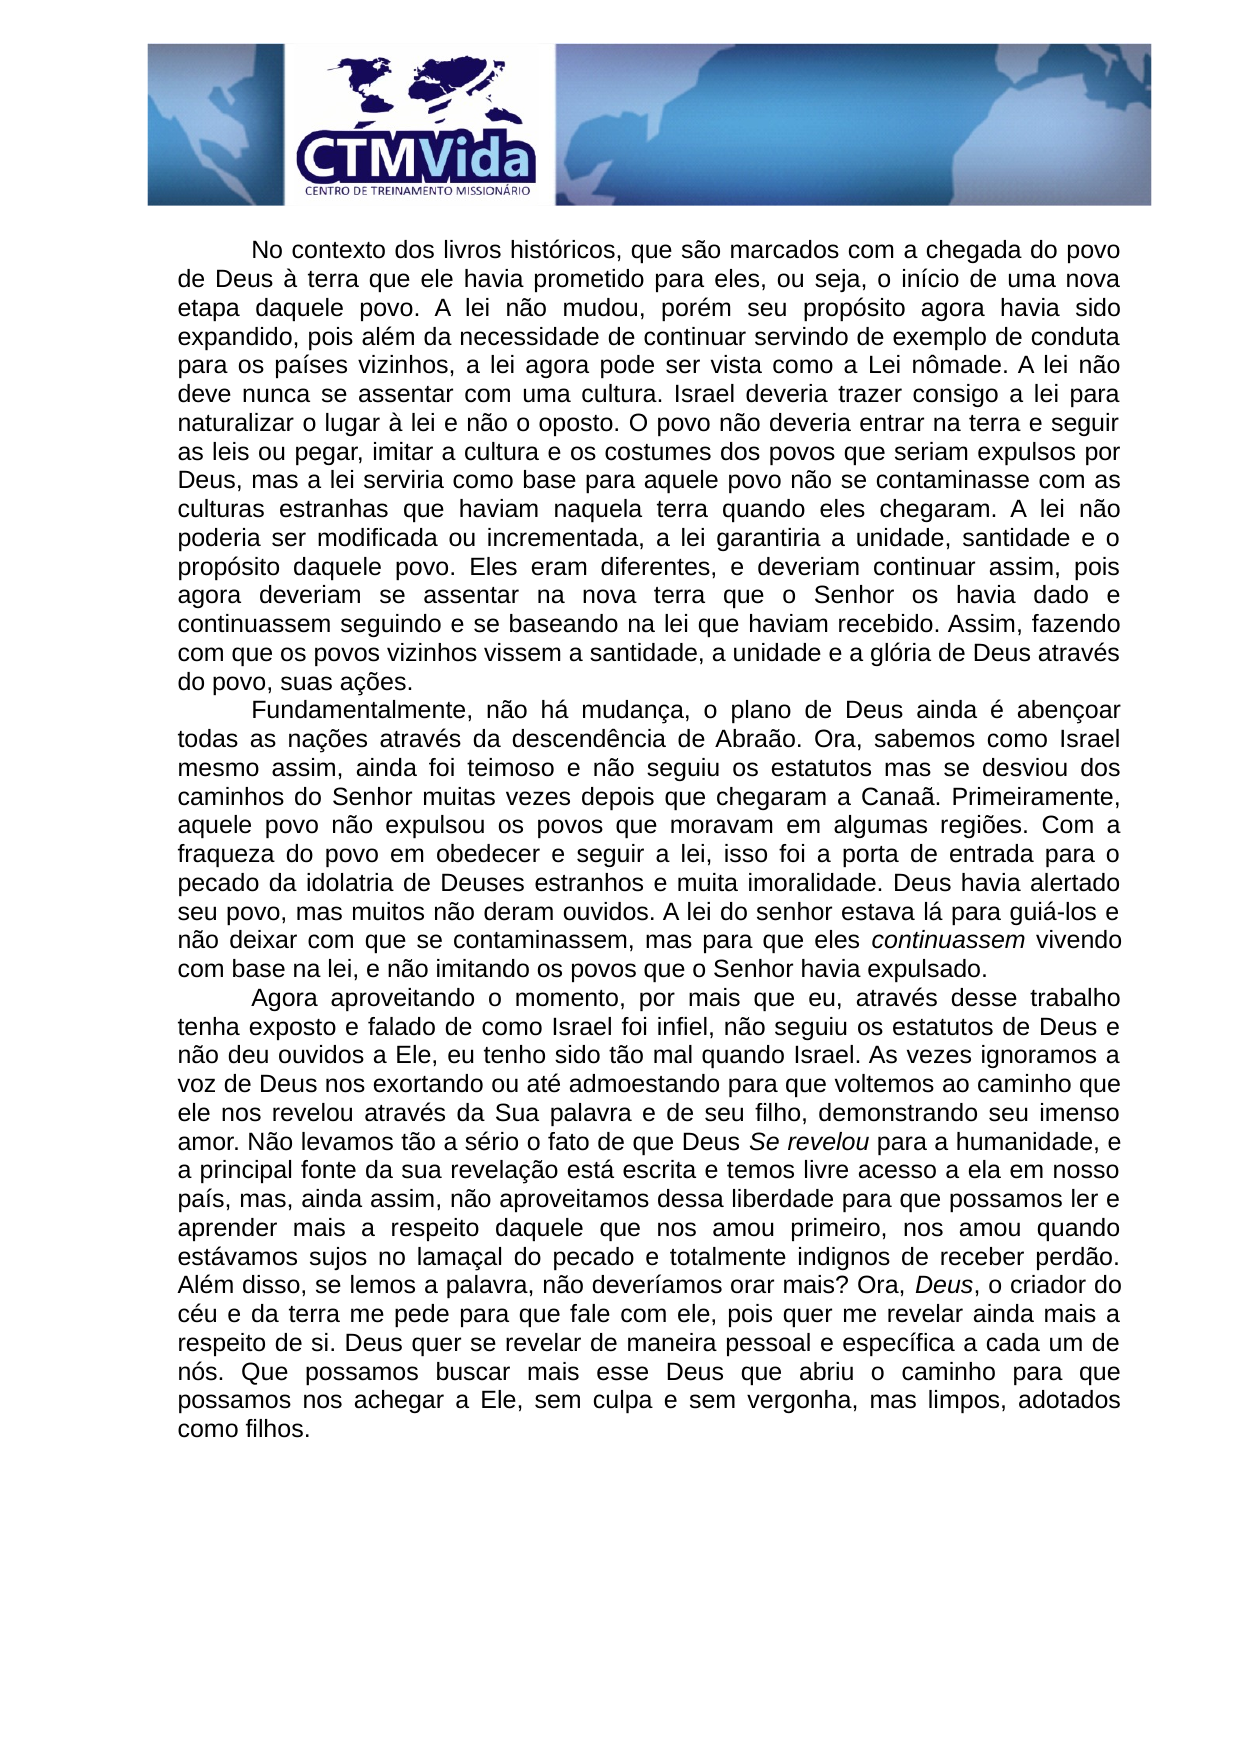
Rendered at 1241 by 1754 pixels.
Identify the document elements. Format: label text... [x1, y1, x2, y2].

picture [147, 43, 1152, 206]
text Agora aproveitando o momento, por mais que eu, através desse trabalho tenha exposto e falado de como Israel foi infiel, não seguiu os estatutos de Deus e não deu ouvidos a Ele, eu tenho sido tão mal quando Israel. As vezes ignoramos a voz de Deus nos exortando ou até admoestando para que voltemos ao caminho que ele nos revelou através da Sua palavra e de seu filho, demonstrando seu imenso amor. Não levamos tão a sério o fato de que Deus Se revelou para a humanidade, e a principal fonte da sua revelação está escrita e temos livre acesso a ela em nosso país, mas, ainda assim, não aproveitamos dessa liberdade para que possamos ler e aprender mais a respeito daquele que nos amou primeiro, nos amou quando estávamos sujos no lamaçal do pecado e totalmente indignos de receber perdão. Além disso, se lemos a palavra, não deveríamos orar mais? Ora, Deus, o criador do céu e da terra me pede para que fale com ele, pois quer me revelar ainda mais a respeito de si. Deus quer se revelar de maneira pessoal e específica a cada um de nós. Que possamos buscar mais esse Deus que abriu o caminho para que possamos nos achegar a Ele, sem culpa e sem vergonha, mas limpos, adotados como filhos. [177, 983, 1122, 1443]
text No contexto dos livros históricos, que são marcados com a chegada do povo de Deus à terra que ele havia prometido para eles, ou seja, o início de uma nova etapa daquele povo. A lei não mudou, porém seu propósito agora havia sido expandido, pois além da necessidade de continuar servindo de exemplo de conduta para os países vizinhos, a lei agora pode ser vista como a Lei nômade. A lei não deve nunca se assentar com uma cultura. Israel deveria trazer consigo a lei para naturalizar o lugar à lei e não o oposto. O povo não deveria entrar na terra e seguir as leis ou pegar, imitar a cultura e os costumes dos povos que seriam expulsos por Deus, mas a lei serviria como base para aquele povo não se contaminasse com as culturas estranhas que haviam naquela terra quando eles chegaram. A lei não poderia ser modificada ou incrementada, a lei garantiria a unidade, santidade e o propósito daquele povo. Eles eram diferentes, e deveriam continuar assim, pois agora deveriam se assentar na nova terra que o Senhor os havia dado e continuassem seguindo e se baseando na lei que haviam recebido. Assim, fazendo com que os povos vizinhos vissem a santidade, a unidade e a glória de Deus através do povo, suas ações. [177, 235, 1122, 695]
text Fundamentalmente, não há mudança, o plano de Deus ainda é abençoar todas as nações através da descendência de Abraão. Ora, sabemos como Israel mesmo assim, ainda foi teimoso e não seguiu os estatutos mas se desviou dos caminhos do Senhor muitas vezes depois que chegaram a Canaã. Primeiramente, aquele povo não expulsou os povos que moravam em algumas regiões. Com a fraqueza do povo em obedecer e seguir a lei, isso foi a porta de entrada para o pecado da idolatria de Deuses estranhos e muita imoralidade. Deus havia alertado seu povo, mas muitos não deram ouvidos. A lei do senhor estava lá para guiá-los e não deixar com que se contaminassem, mas para que eles continuassem vivendo com base na lei, e não imitando os povos que o Senhor havia expulsado. [177, 695, 1122, 983]
